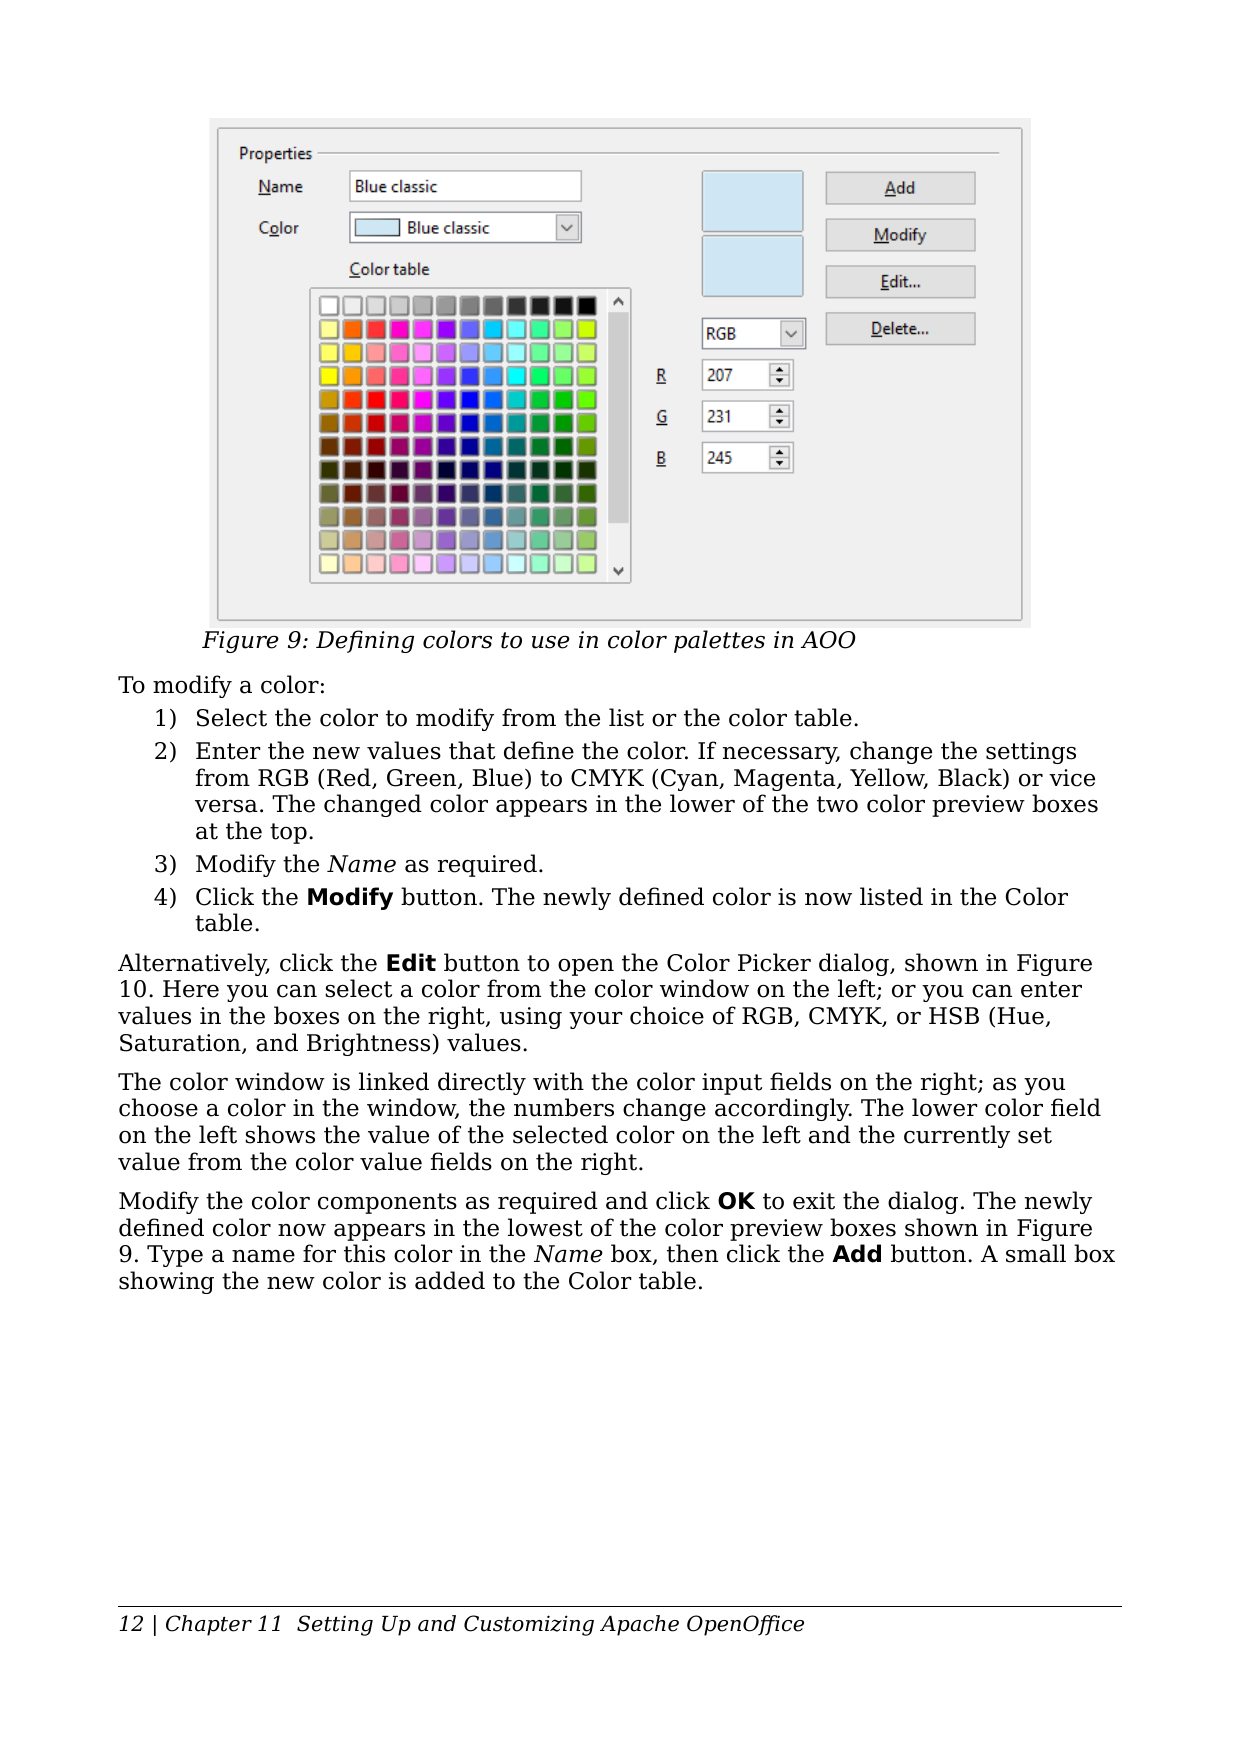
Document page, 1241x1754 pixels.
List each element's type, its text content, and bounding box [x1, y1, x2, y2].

text Figure 9: Defining colors to use in color palettes in AOO [202, 118, 1038, 654]
list Select the color to modify from the list or the color table. [177, 705, 1122, 732]
text Modify the color components as required and click OK to exit the dialog. The newly defined color now appears in the lowest of the color preview boxes shown in Figure 9. Type a name for this color in the Name box, then click the Add button. A small box showing the new color is added to the Color table. [118, 1188, 1122, 1295]
list Enter the new values that define the color. If necessary, change the settings from RGB (Red, Green, Blue) to CMYK (Cyan, Magenta, Yellow, Black) or vice versa. The changed color appears in the lower of the two color preview boxes at the top. [177, 738, 1122, 845]
text The color window is linked directly with the color input fields on the right; as you choose a color in the window, the numbers change accordingly. The lower color field on the left shows the value of the selected color on the left and the currently set value from the color value fields on the right. [118, 1069, 1122, 1176]
list To modify a color: [118, 672, 1122, 699]
list Click the Modify button. The newly defined color is now listed in the Color table. [177, 884, 1122, 937]
list Modify the Name as required. [177, 851, 1122, 878]
picture [209, 118, 1031, 628]
text Alternatively, click the Edit button to open the Color Picker dialog, shown in Figure 10. Here you can select a color from the color window on the left; or you can enter values in the boxes on the right, using your choice of RGB, CMYK, or HSB (Hue, Saturation, and Brightness) values. [118, 950, 1122, 1056]
